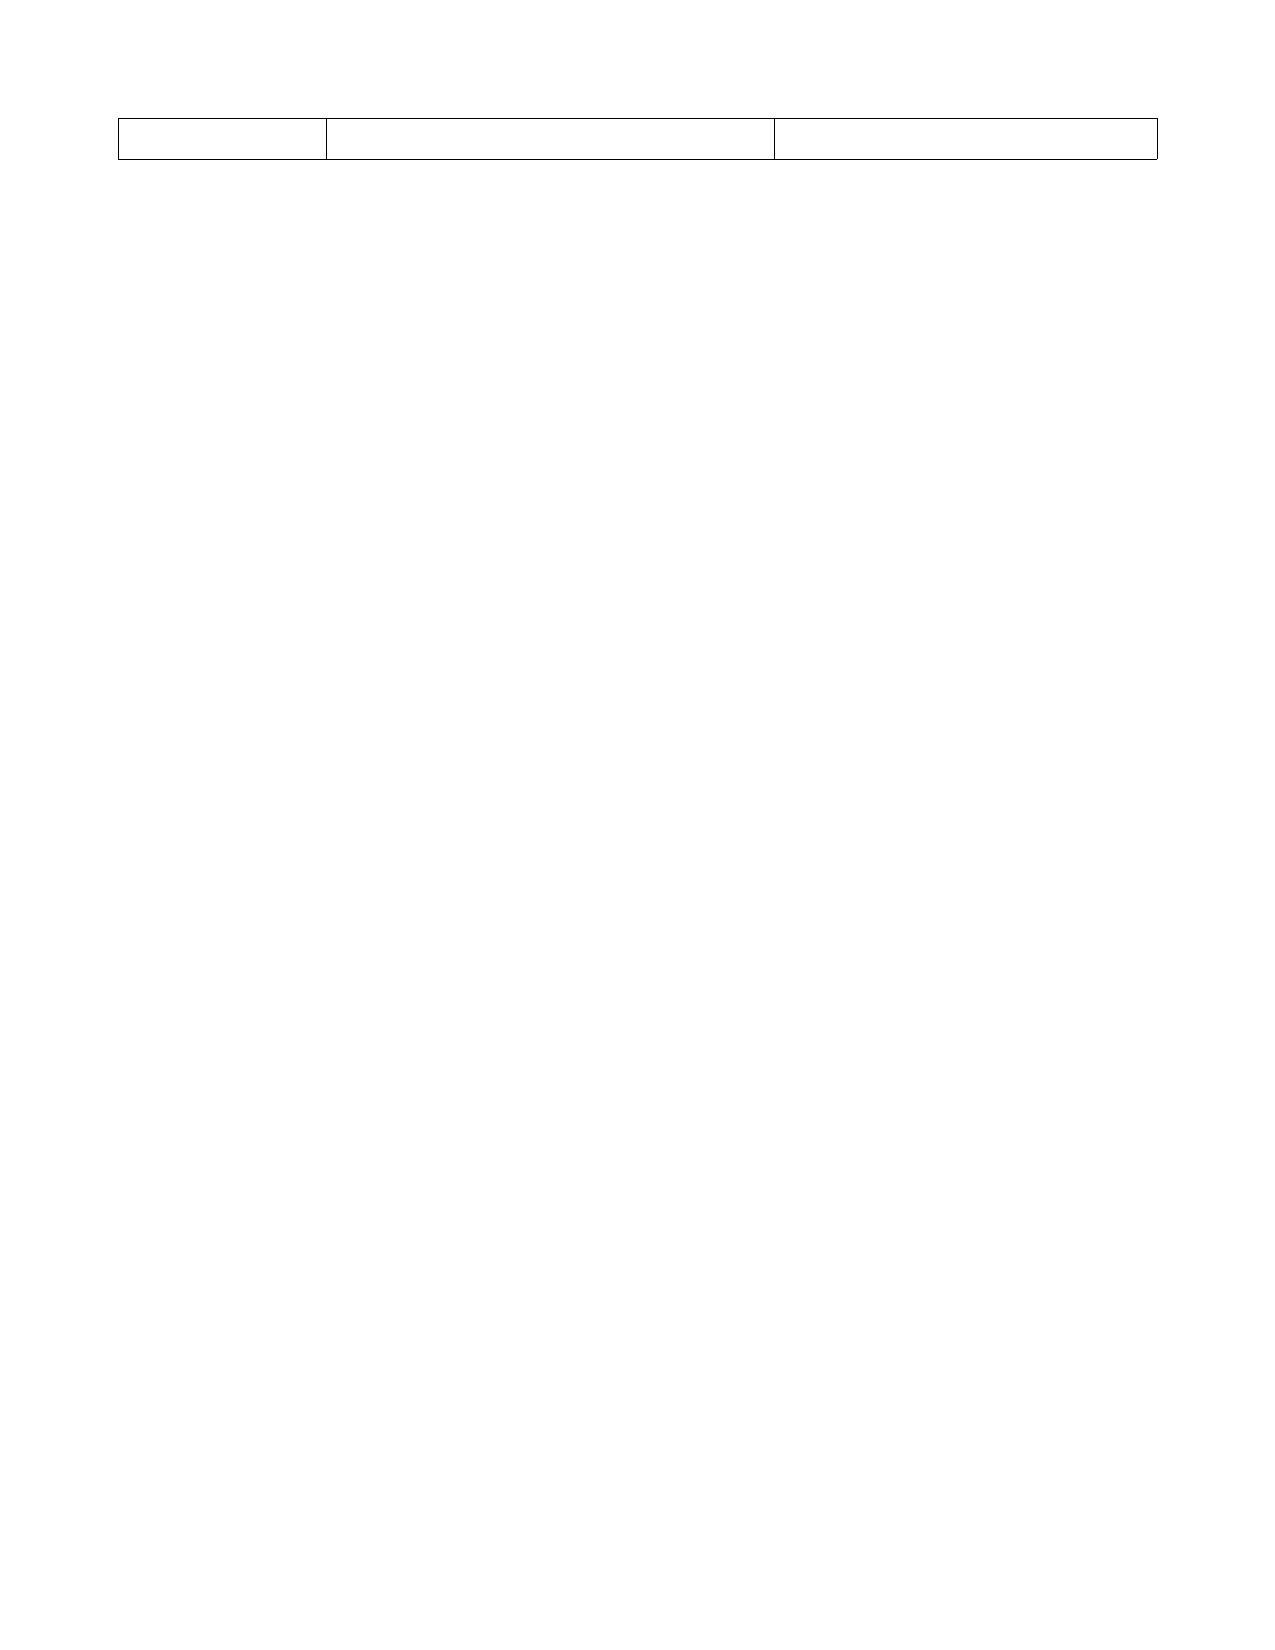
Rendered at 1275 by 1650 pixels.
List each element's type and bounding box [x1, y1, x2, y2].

table_cell [119, 119, 326, 158]
table_cell [327, 119, 774, 158]
table_cell [775, 119, 1157, 158]
